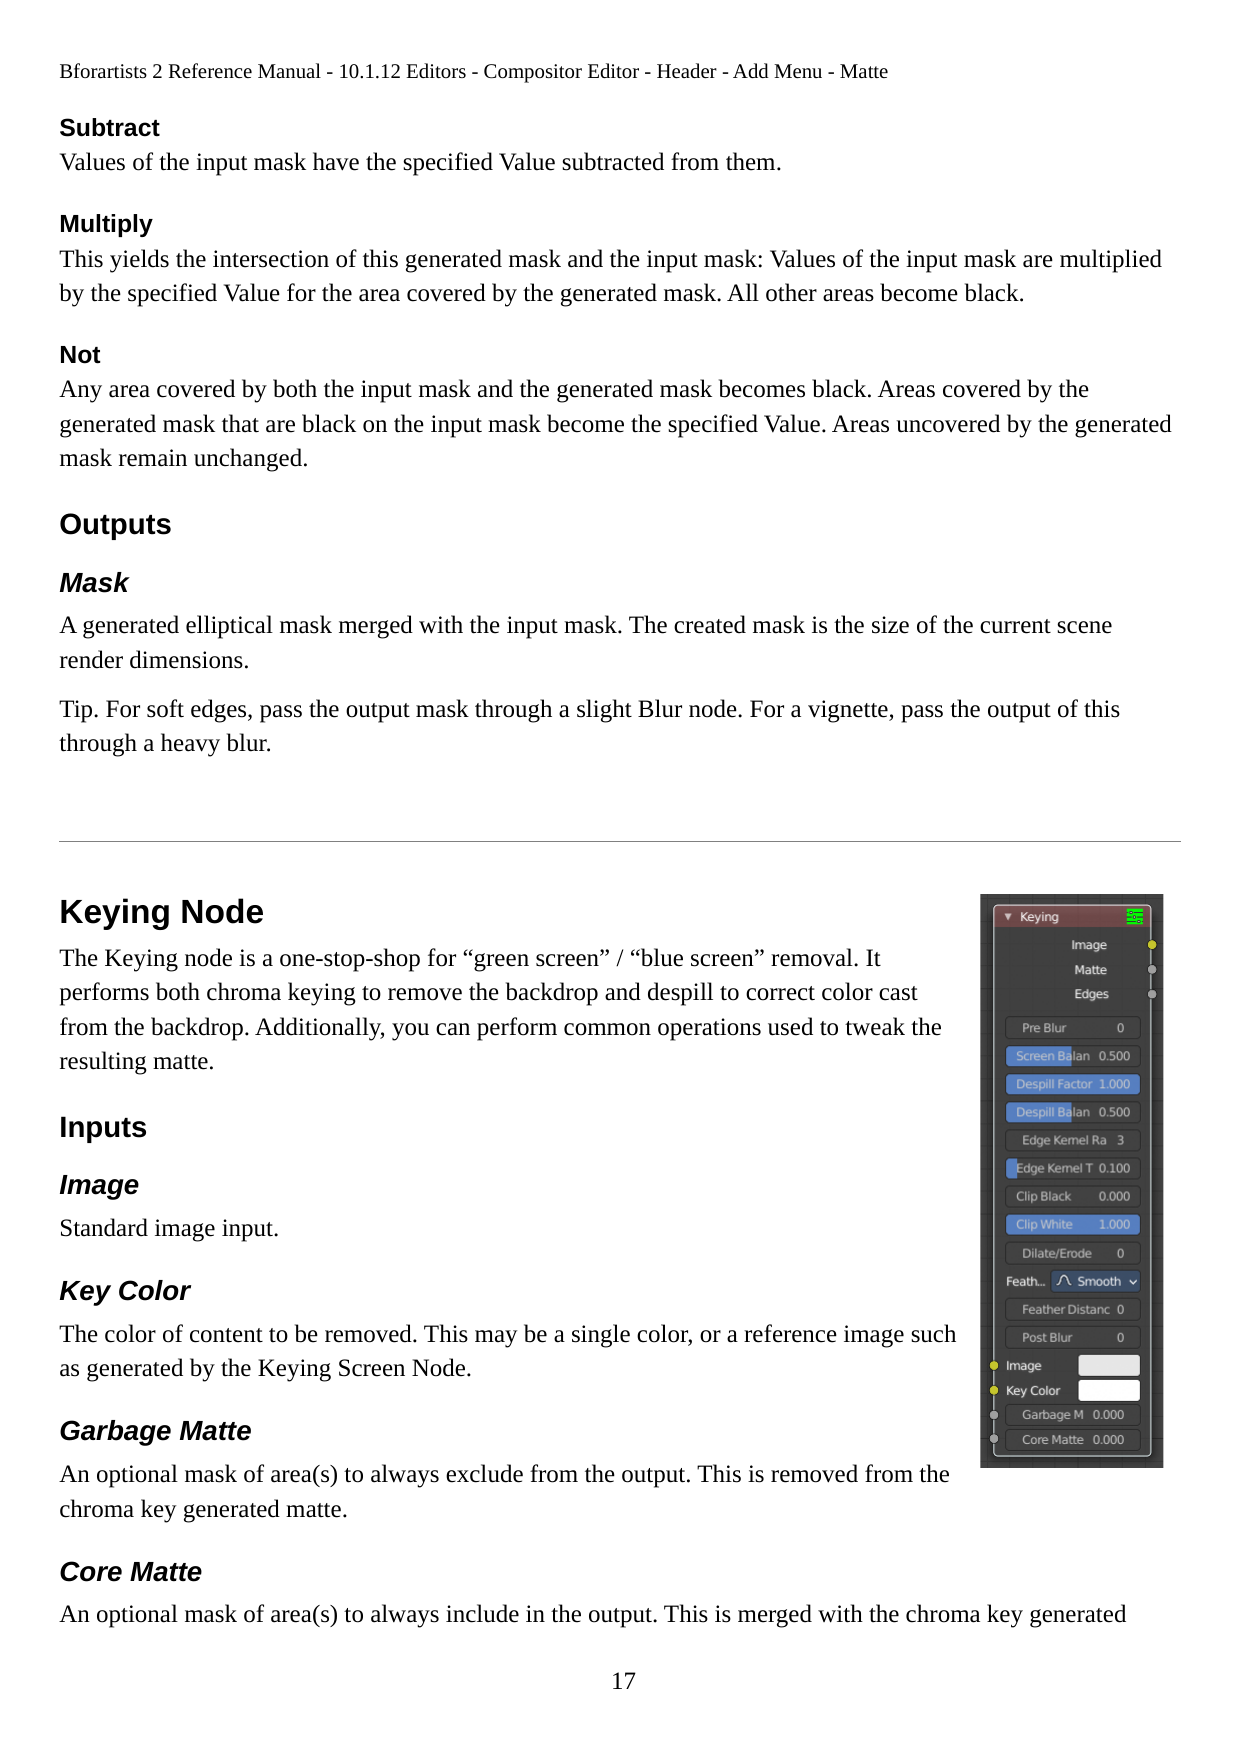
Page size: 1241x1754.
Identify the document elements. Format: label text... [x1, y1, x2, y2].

subtitle Garbage Matte [59, 1415, 980, 1447]
subtitle Not [59, 340, 1181, 368]
text Standard image input. [59, 1213, 980, 1242]
subtitle [1164, 1274, 1181, 1306]
text Any area covered by both the input mask and the generated mask becomes black. Areas covered by the generated mask that are black on the input mask become the specified Value. Areas uncovered by the generated mask remain unchanged. [59, 374, 1181, 472]
text Tip. For soft edges, pass the output mask through a slight Blur node. For a vignette, pass the output of this through a heavy blur. [59, 694, 1181, 757]
subtitle Outputs [59, 507, 1181, 541]
text A generated elliptical mask merged with the input mask. The created mask is the size of the current scene render dimensions. [59, 610, 1181, 673]
text [1164, 1213, 1181, 1242]
subtitle [1164, 1415, 1181, 1447]
subtitle Keying Node [59, 891, 1181, 930]
subtitle Image [59, 1168, 980, 1200]
subtitle Inputs [59, 1110, 980, 1143]
text The Keying node is a one-stop-shop for “green screen” / “blue screen” removal. It performs both chroma keying to remove the backdrop and despill to correct color cast from the backdrop. Additionally, you can perform common operations used to tweak the resulting matte. [59, 943, 980, 1075]
text This yields the intersection of this generated mask and the input mask: Values of the input mask are multiplied by the specified Value for the area covered by the generated mask. All other areas become black. [59, 244, 1181, 307]
subtitle Subtract [59, 113, 1181, 141]
text Values of the input mask have the specified Value subtracted from them. [59, 147, 1181, 176]
subtitle [1164, 1110, 1181, 1143]
picture [980, 894, 1164, 1468]
subtitle Multiply [59, 209, 1181, 237]
text An optional mask of area(s) to always include in the output. This is merged with the chroma key generated [59, 1599, 1181, 1628]
subtitle Mask [59, 566, 1181, 598]
subtitle [1164, 1168, 1181, 1200]
subtitle Key Color [59, 1274, 980, 1306]
text The color of content to be removed. This may be a single color, or a reference image such as generated by the Keying Screen Node. [59, 1319, 980, 1382]
subtitle Core Matte [59, 1555, 1181, 1587]
text An optional mask of area(s) to always exclude from the output. This is removed from the chroma key generated matte. [59, 1459, 1181, 1522]
